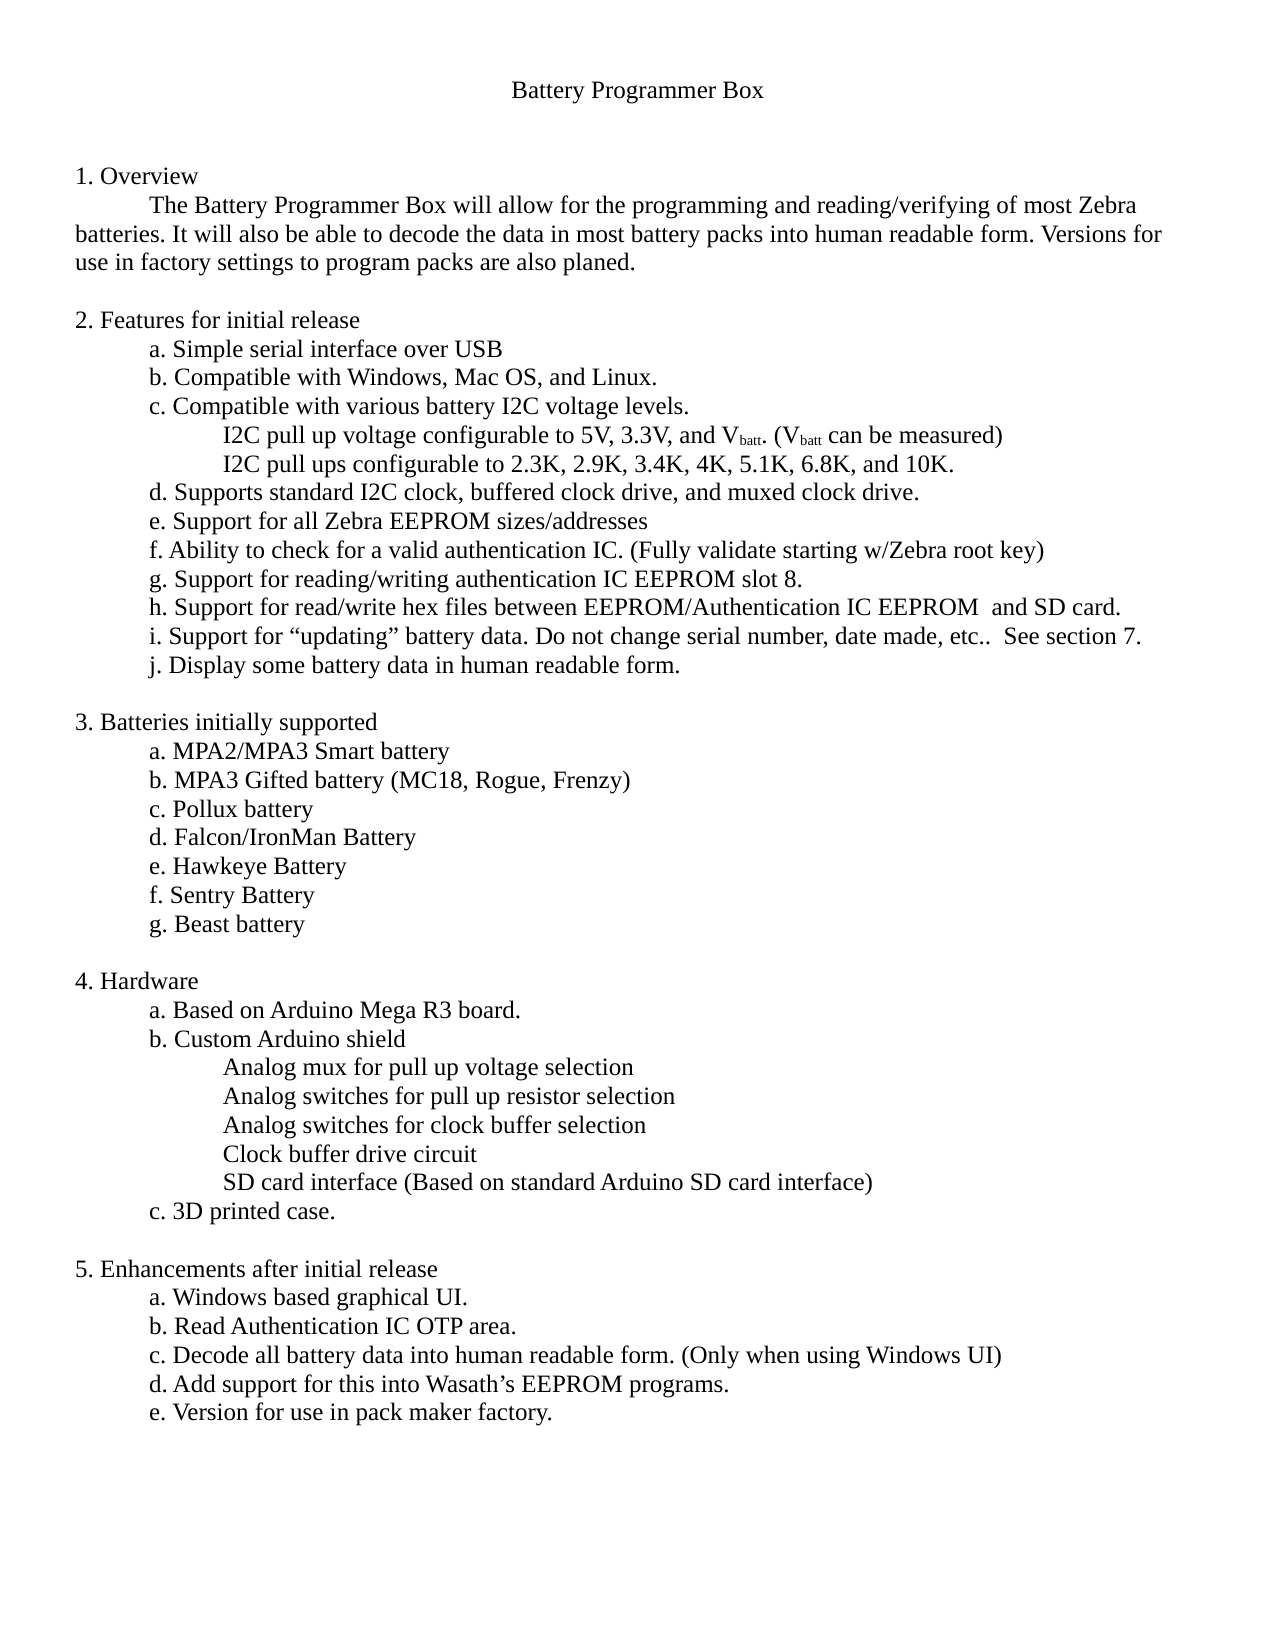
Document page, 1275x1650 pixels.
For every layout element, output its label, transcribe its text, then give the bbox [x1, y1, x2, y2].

text 3. Batteries initially supported [75, 707, 1200, 736]
text b. Read Authentication IC OTP area. [75, 1311, 1200, 1340]
text Clock buffer drive circuit [75, 1139, 1200, 1167]
text j. Display some battery data in human readable form. [75, 650, 1200, 679]
text d. Add support for this into Wasath’s EEPROM programs. [75, 1369, 1200, 1397]
text f. Sentry Battery [75, 880, 1200, 909]
text 2. Features for initial release [75, 305, 1200, 334]
text 1. Overview [75, 161, 1200, 190]
text 4. Hardware [75, 966, 1200, 995]
text Analog mux for pull up voltage selection [75, 1052, 1200, 1081]
text I2C pull up voltage configurable to 5V, 3.3V, and Vbatt. (Vbatt can be measured) [75, 420, 1200, 449]
text c. Decode all battery data into human readable form. (Only when using Windows UI) [75, 1340, 1200, 1369]
text b. Custom Arduino shield [75, 1024, 1200, 1052]
text Analog switches for pull up resistor selection [75, 1081, 1200, 1110]
text a. MPA2/MPA3 Smart battery [75, 736, 1200, 765]
text e. Support for all Zebra EEPROM sizes/addresses [75, 506, 1200, 535]
text a. Windows based graphical UI. [75, 1282, 1200, 1311]
text i. Support for “updating” battery data. Do not change serial number, date made, etc.. See section 7. [75, 621, 1200, 650]
text g. Beast battery [75, 909, 1200, 937]
text a. Based on Arduino Mega R3 board. [75, 995, 1200, 1024]
text c. Pollux battery [75, 794, 1200, 822]
text c. 3D printed case. [75, 1196, 1200, 1225]
text f. Ability to check for a valid authentication IC. (Fully validate starting w/Zebra root key) [75, 535, 1200, 564]
text e. Version for use in pack maker factory. [75, 1397, 1200, 1426]
text a. Simple serial interface over USB [75, 334, 1200, 362]
text b. Compatible with Windows, Mac OS, and Linux. [75, 362, 1200, 391]
text e. Hawkeye Battery [75, 851, 1200, 880]
text The Battery Programmer Box will allow for the programming and reading/verifying of most Zebra batteries. It will also be able to decode the data in most battery packs into human readable form. Versions for use in factory settings to program packs are also planed. [75, 190, 1200, 276]
text b. MPA3 Gifted battery (MC18, Rogue, Frenzy) [75, 765, 1200, 794]
text I2C pull ups configurable to 2.3K, 2.9K, 3.4K, 4K, 5.1K, 6.8K, and 10K. [75, 449, 1200, 477]
text c. Compatible with various battery I2C voltage levels. [75, 391, 1200, 420]
text g. Support for reading/writing authentication IC EEPROM slot 8. [75, 564, 1200, 592]
text 5. Enhancements after initial release [75, 1254, 1200, 1282]
text SD card interface (Based on standard Arduino SD card interface) [75, 1167, 1200, 1196]
text d. Supports standard I2C clock, buffered clock drive, and muxed clock drive. [75, 477, 1200, 506]
text Battery Programmer Box [75, 75, 1200, 104]
text d. Falcon/IronMan Battery [75, 822, 1200, 851]
text h. Support for read/write hex files between EEPROM/Authentication IC EEPROM and SD card. [75, 592, 1200, 621]
text Analog switches for clock buffer selection [75, 1110, 1200, 1139]
